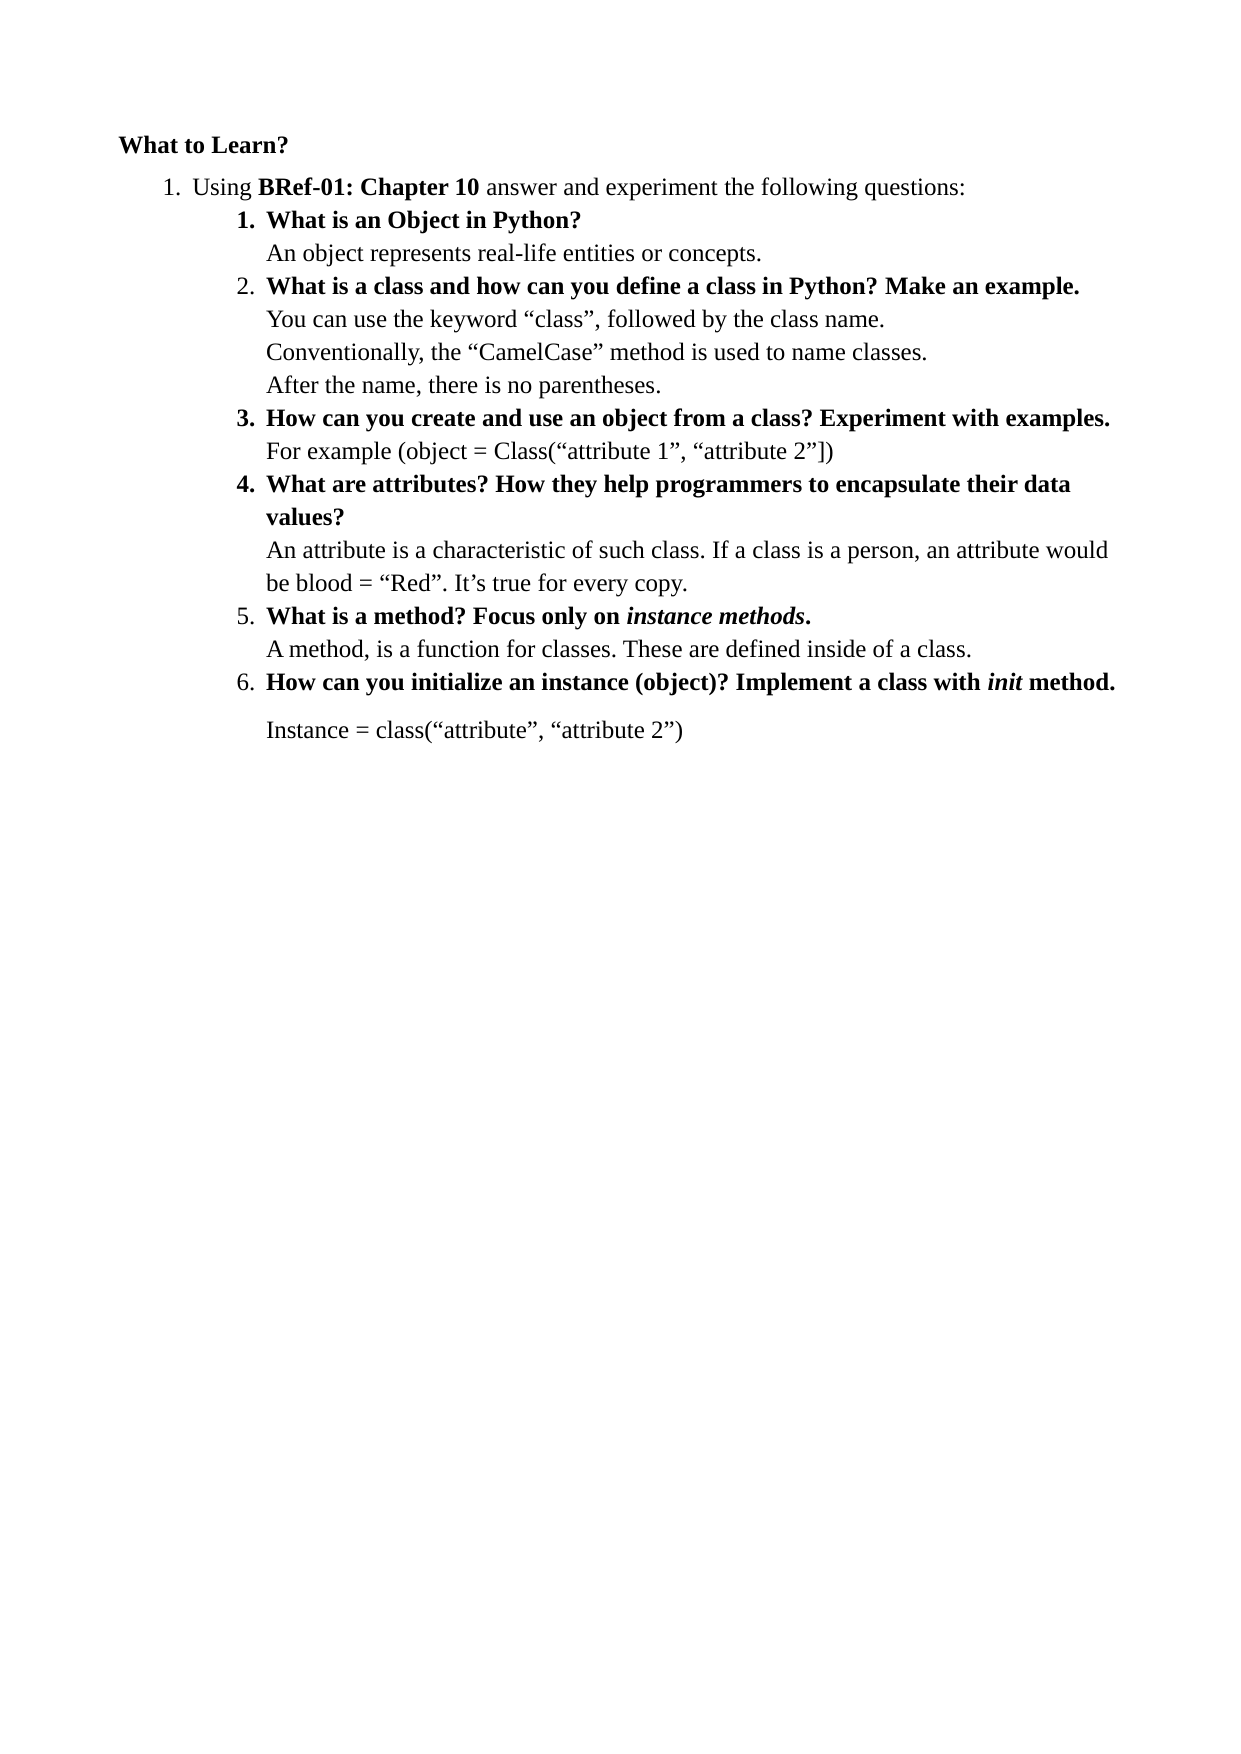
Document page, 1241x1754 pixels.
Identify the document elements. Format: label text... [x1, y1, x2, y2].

subtitle What to Learn? [118, 131, 1122, 159]
list How can you initialize an instance (object)? Implement a class with init method. [236, 667, 1122, 696]
list For example (object = Class(“attribute 1”, “attribute 2”]) [236, 436, 1122, 465]
list What is a method? Focus only on instance methods. [236, 601, 1122, 630]
list What is an Object in Python? [236, 205, 1122, 234]
list Instance = class(“attribute”, “attribute 2”) [236, 715, 1122, 743]
list After the name, there is no parentheses. [236, 370, 1122, 399]
list Using BRef-01: Chapter 10 answer and experiment the following questions: [162, 172, 1122, 201]
list What are attributes? How they help programmers to encapsulate their data values? [236, 469, 1122, 531]
list An attribute is a characteristic of such class. If a class is a person, an attribute would be blood = “Red”. It’s true for every copy. [236, 535, 1122, 597]
list A method, is a function for classes. These are defined inside of a class. [236, 634, 1122, 663]
list Conventionally, the “CamelCase” method is used to name classes. [236, 337, 1122, 366]
list How can you create and use an object from a class? Experiment with examples. [236, 403, 1122, 432]
list You can use the keyword “class”, followed by the class name. [236, 304, 1122, 333]
list What is a class and how can you define a class in Python? Make an example. [236, 271, 1122, 300]
list An object represents real-life entities or concepts. [236, 238, 1122, 267]
